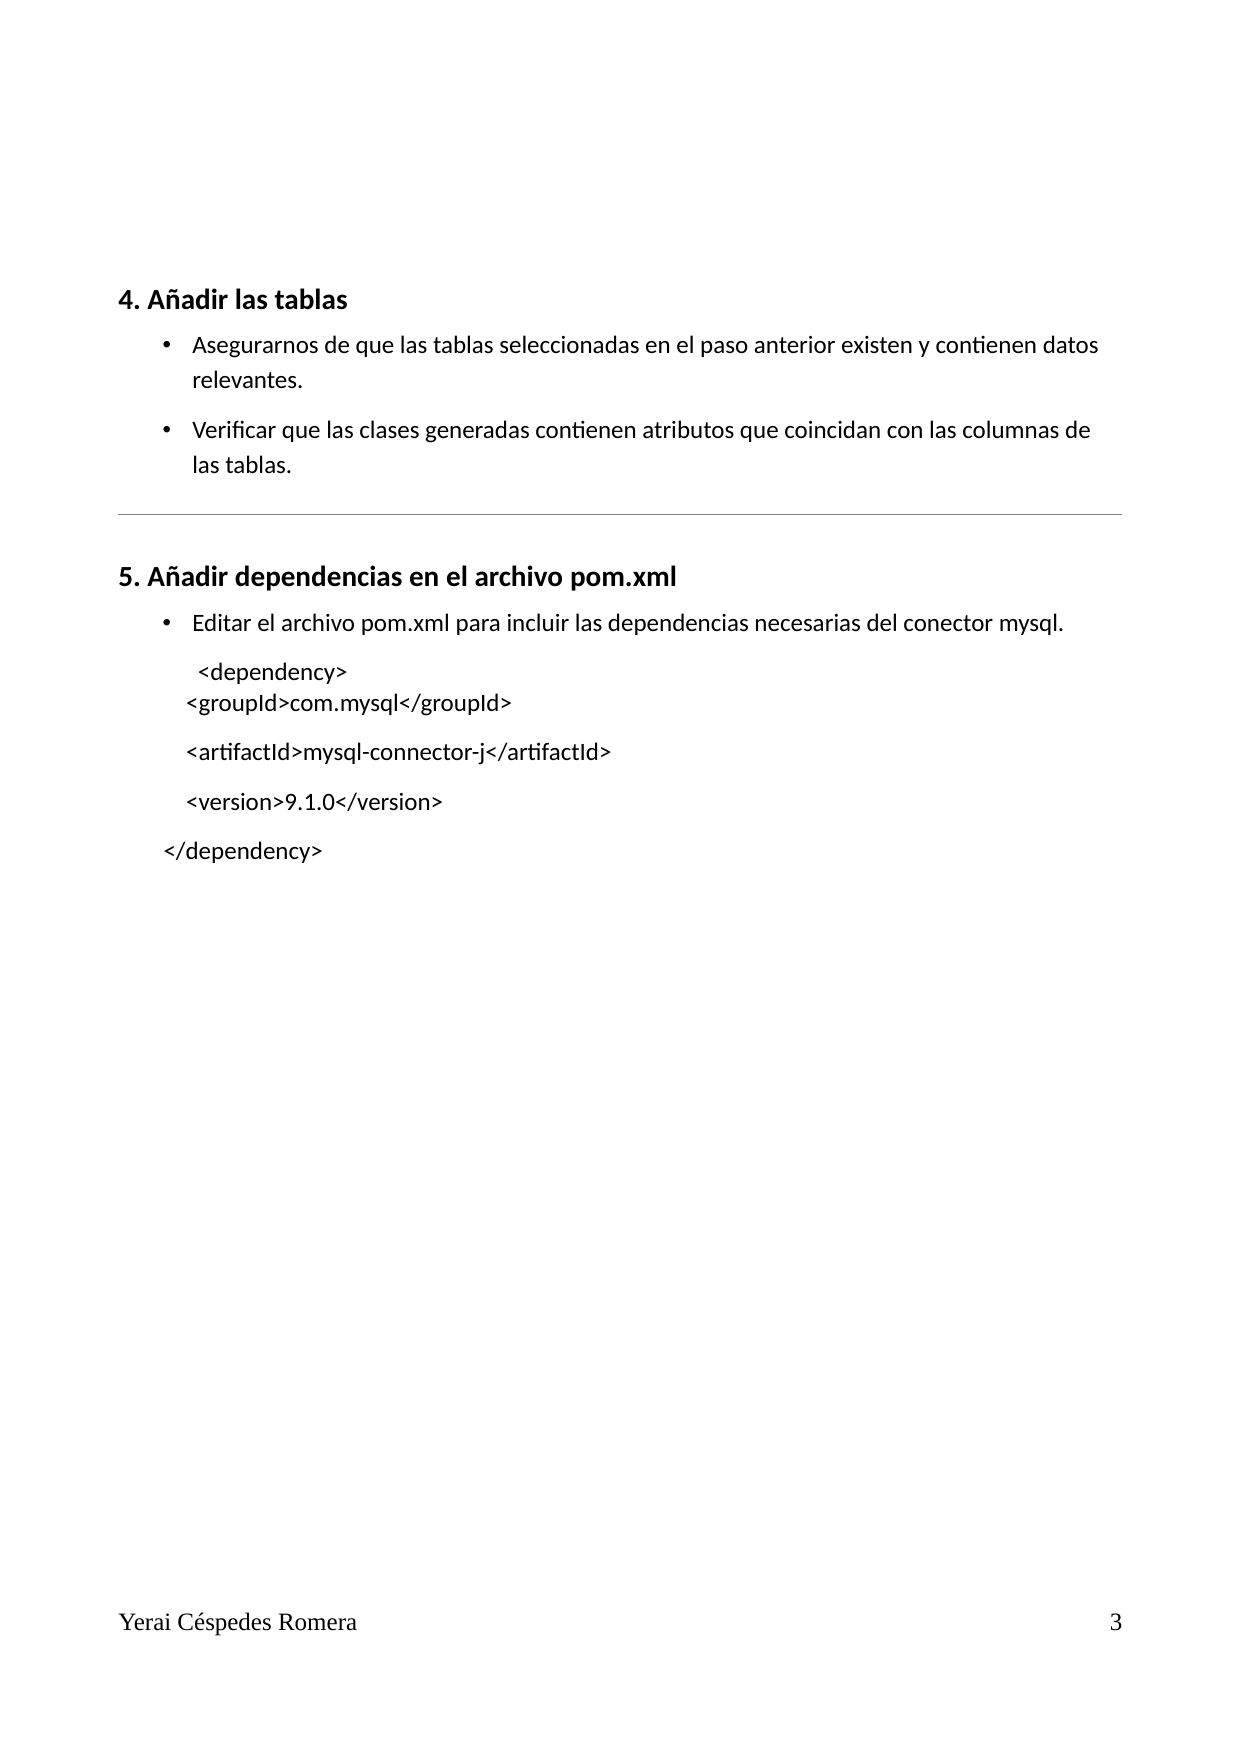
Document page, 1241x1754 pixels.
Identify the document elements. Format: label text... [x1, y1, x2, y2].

list Asegurarnos de que las tablas seleccionadas en el paso anterior existen y contienen datos relevantes. [162, 329, 1122, 395]
text <dependency> [118, 656, 1122, 687]
text <artifactId>mysql-connector-j</artifactId> [118, 736, 1122, 767]
list Editar el archivo pom.xml para incluir las dependencias necesarias del conector mysql. [162, 607, 1122, 637]
text <groupId>com.mysql</groupId> [118, 687, 1122, 717]
subtitle 4. Añadir las tablas [118, 281, 1122, 317]
list Verificar que las clases generadas contienen atributos que coincidan con las columnas de las tablas. [162, 414, 1122, 480]
text </dependency> [118, 836, 1122, 866]
subtitle 5. Añadir dependencias en el archivo pom.xml [118, 558, 1122, 594]
text <version>9.1.0</version> [118, 786, 1122, 816]
